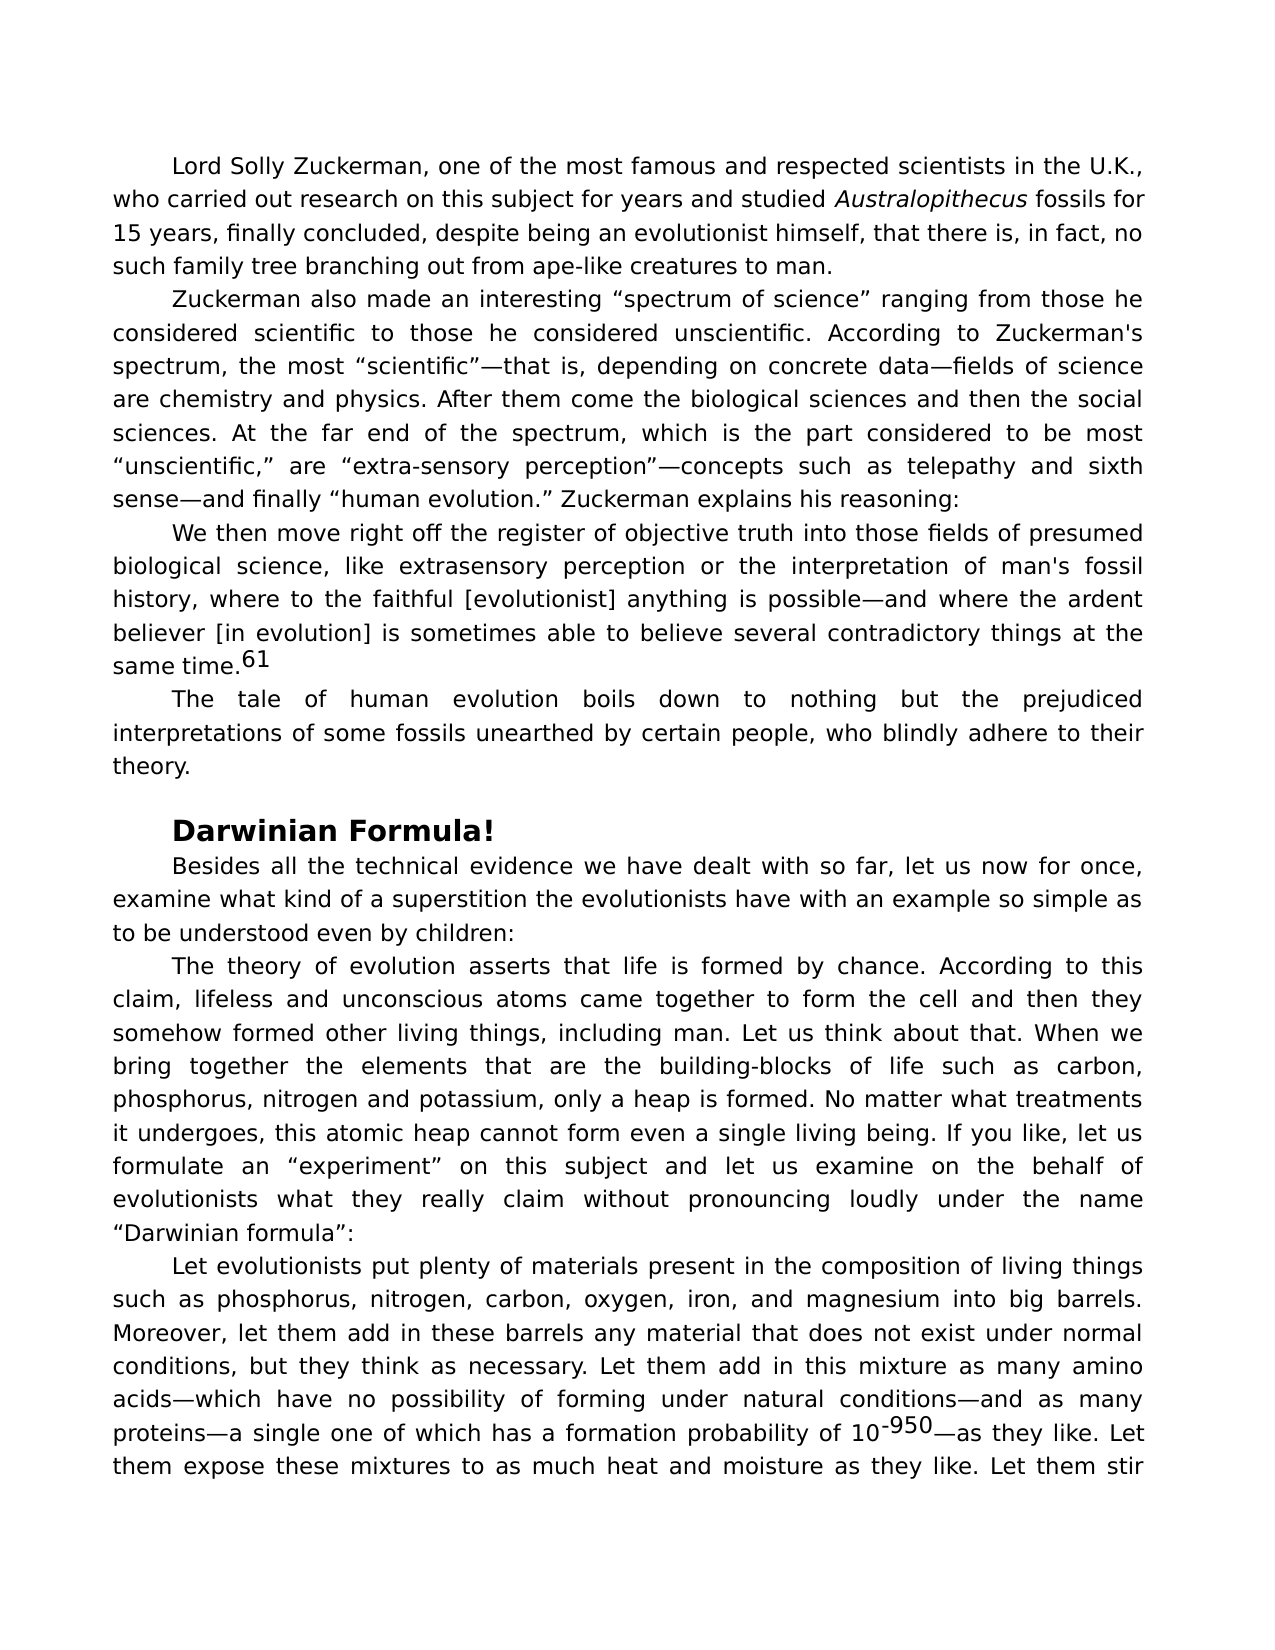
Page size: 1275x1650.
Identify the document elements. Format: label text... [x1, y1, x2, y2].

text We then move right off the register of objective truth into those fields of presumed biological science, like extrasensory perception or the interpretation of man's fossil history, where to the faithful [evolutionist] anything is possible—and where the ardent believer [in evolution] is sometimes able to believe several contradictory things at the same time.61 [112, 514, 1145, 681]
text Lord Solly Zuckerman, one of the most famous and respected scientists in the U.K., who carried out research on this subject for years and studied Australopithecus fossils for 15 years, finally concluded, despite being an evolutionist himself, that there is, in fact, no such family tree branching out from ape-like creatures to man. [112, 148, 1145, 281]
text Darwinian Formula! [112, 814, 1145, 848]
text The tale of human evolution boils down to nothing but the prejudiced interpretations of some fossils unearthed by certain people, who blindly adhere to their theory. [112, 681, 1145, 781]
text Besides all the technical evidence we have dealt with so far, let us now for once, examine what kind of a superstition the evolutionists have with an example so simple as to be understood even by children: [112, 848, 1145, 948]
text Zuckerman also made an interesting “spectrum of science” ranging from those he considered scientific to those he considered unscientific. According to Zuckerman's spectrum, the most “scientific”—that is, depending on concrete data—fields of science are chemistry and physics. After them come the biological sciences and then the social sciences. At the far end of the spectrum, which is the part considered to be most “unscientific,” are “extra-sensory perception”—concepts such as telepathy and sixth sense—and finally “human evolution.” Zuckerman explains his reasoning: [112, 281, 1145, 514]
text Let evolutionists put plenty of materials present in the composition of living things such as phosphorus, nitrogen, carbon, oxygen, iron, and magnesium into big barrels. Moreover, let them add in these barrels any material that does not exist under normal conditions, but they think as necessary. Let them add in this mixture as many amino acids—which have no possibility of forming under natural conditions—and as many proteins—a single one of which has a formation probability of 10-950—as they like. Let them expose these mixtures to as much heat and moisture as they like. Let them stir [112, 1248, 1145, 1481]
text The theory of evolution asserts that life is formed by chance. According to this claim, lifeless and unconscious atoms came together to form the cell and then they somehow formed other living things, including man. Let us think about that. When we bring together the elements that are the building-blocks of life such as carbon, phosphorus, nitrogen and potassium, only a heap is formed. No matter what treatments it undergoes, this atomic heap cannot form even a single living being. If you like, let us formulate an “experiment” on this subject and let us examine on the behalf of evolutionists what they really claim without pronouncing loudly under the name “Darwinian formula”: [112, 948, 1145, 1248]
